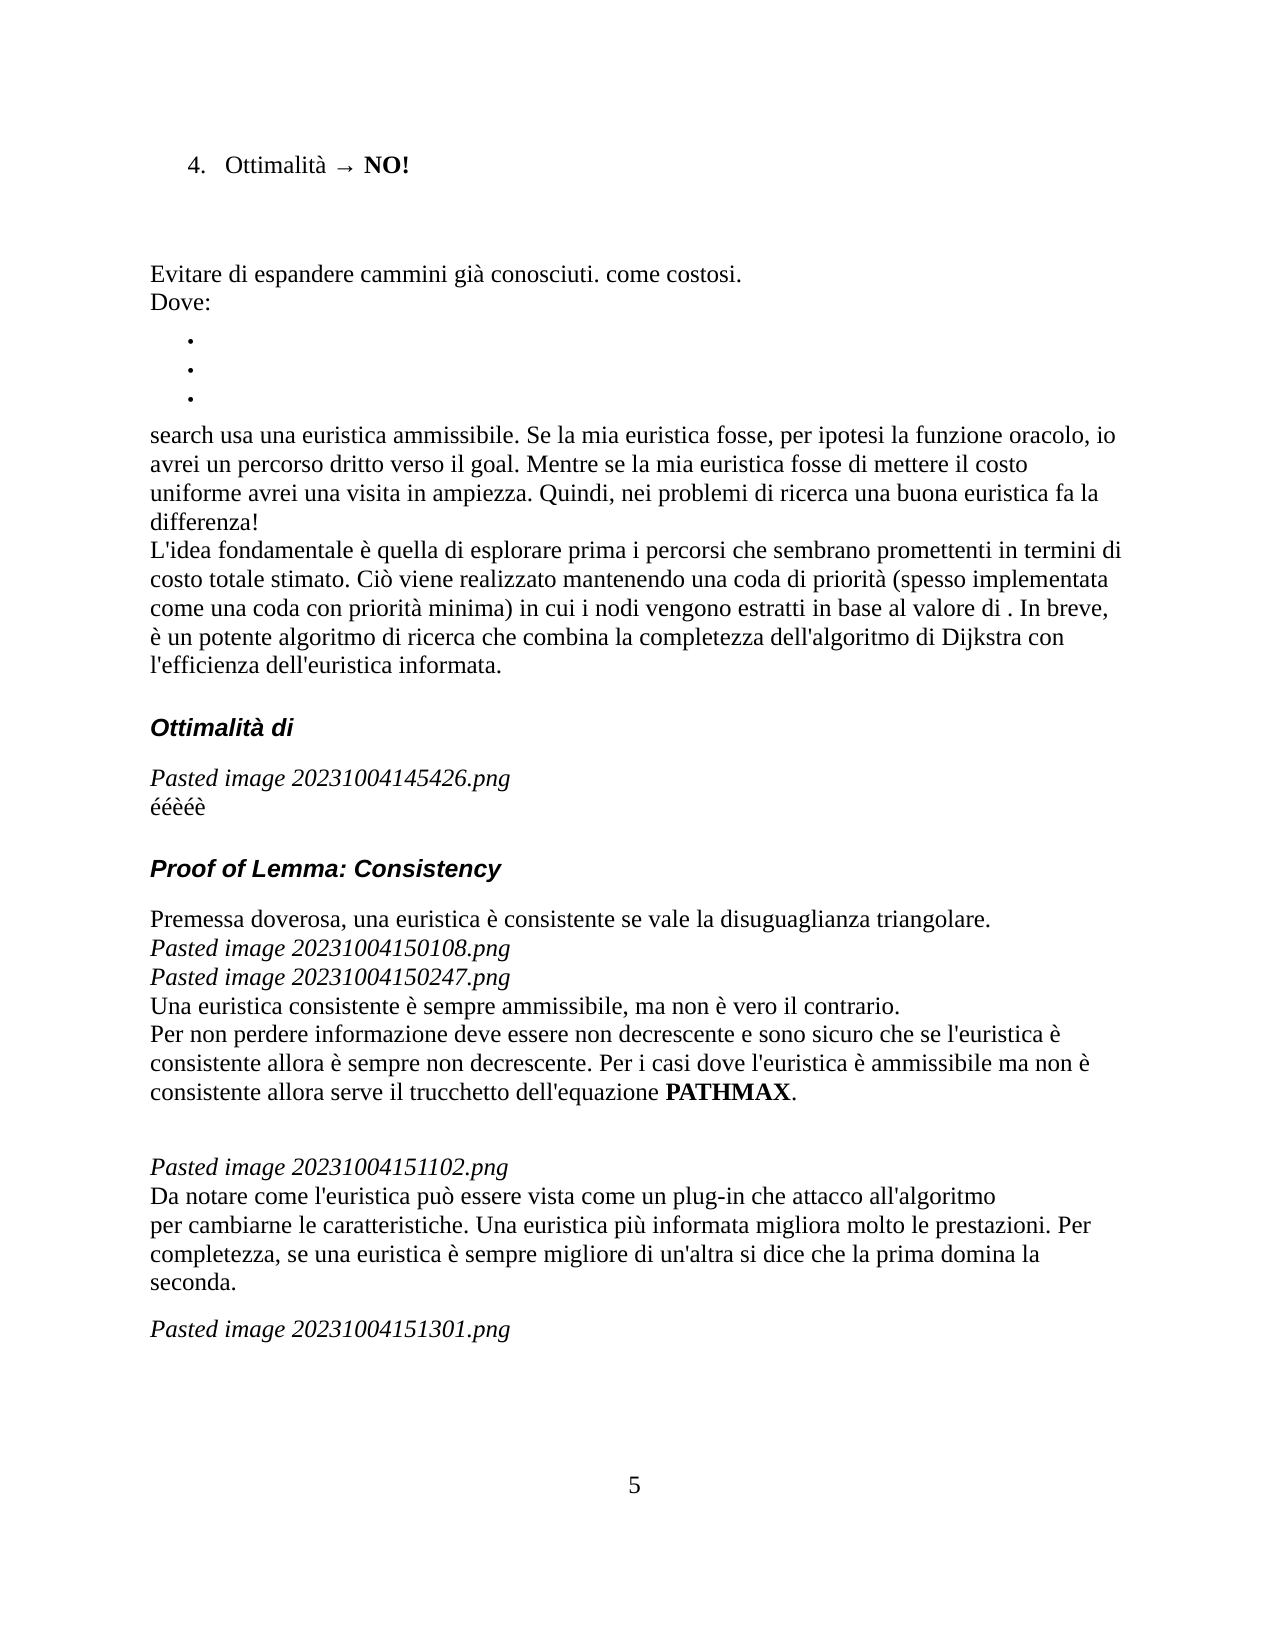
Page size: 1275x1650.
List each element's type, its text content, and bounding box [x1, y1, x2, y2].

text Pasted image 20231004151301.png [150, 1314, 1125, 1343]
text search usa una euristica ammissibile. Se la mia euristica fosse, per ipotesi la funzione oracolo, io avrei un percorso dritto verso il goal. Mentre se la mia euristica fosse di mettere il costo uniforme avrei una visita in ampiezza. Quindi, nei problemi di ricerca una buona euristica fa la differenza! L'idea fondamentale è quella di esplorare prima i percorsi che sembrano promettenti in termini di costo totale stimato. Ciò viene realizzato mantenendo una coda di priorità (spesso implementata come una coda con priorità minima) in cui i nodi vengono estratti in base al valore di . In breve, è un potente algoritmo di ricerca che combina la completezza dell'algoritmo di Dijkstra con l'efficienza dell'euristica informata. [150, 420, 1125, 679]
text Evitare di espandere cammini già conosciuti. come costosi. Dove: [150, 259, 1125, 316]
text Premessa doverosa, una euristica è consistente se vale la disuguaglianza triangolare. Pasted image 20231004150108.png Pasted image 20231004150247.png Una euristica consistente è sempre ammissibile, ma non è vero il contrario. Per non perdere informazione deve essere non decrescente e sono sicuro che se l'euristica è consistente allora è sempre non decrescente. Per i casi dove l'euristica è ammissibile ma non è consistente allora serve il trucchetto dell'equazione PATHMAX. [150, 904, 1125, 1134]
list Ottimalità → NO! [187, 150, 1125, 179]
subtitle Ottimalità di [150, 713, 1125, 742]
text Pasted image 20231004151102.png Da notare come l'euristica può essere vista come un plug-in che attacco all'algoritmo per cambiarne le caratteristiche. Una euristica più informata migliora molto le prestazioni. Per completezza, se una euristica è sempre migliore di un'altra si dice che la prima domina la seconda. [150, 1152, 1125, 1296]
subtitle Proof of Lemma: Consistency [150, 854, 1125, 883]
text Pasted image 20231004145426.png ééèéè [150, 763, 1125, 821]
